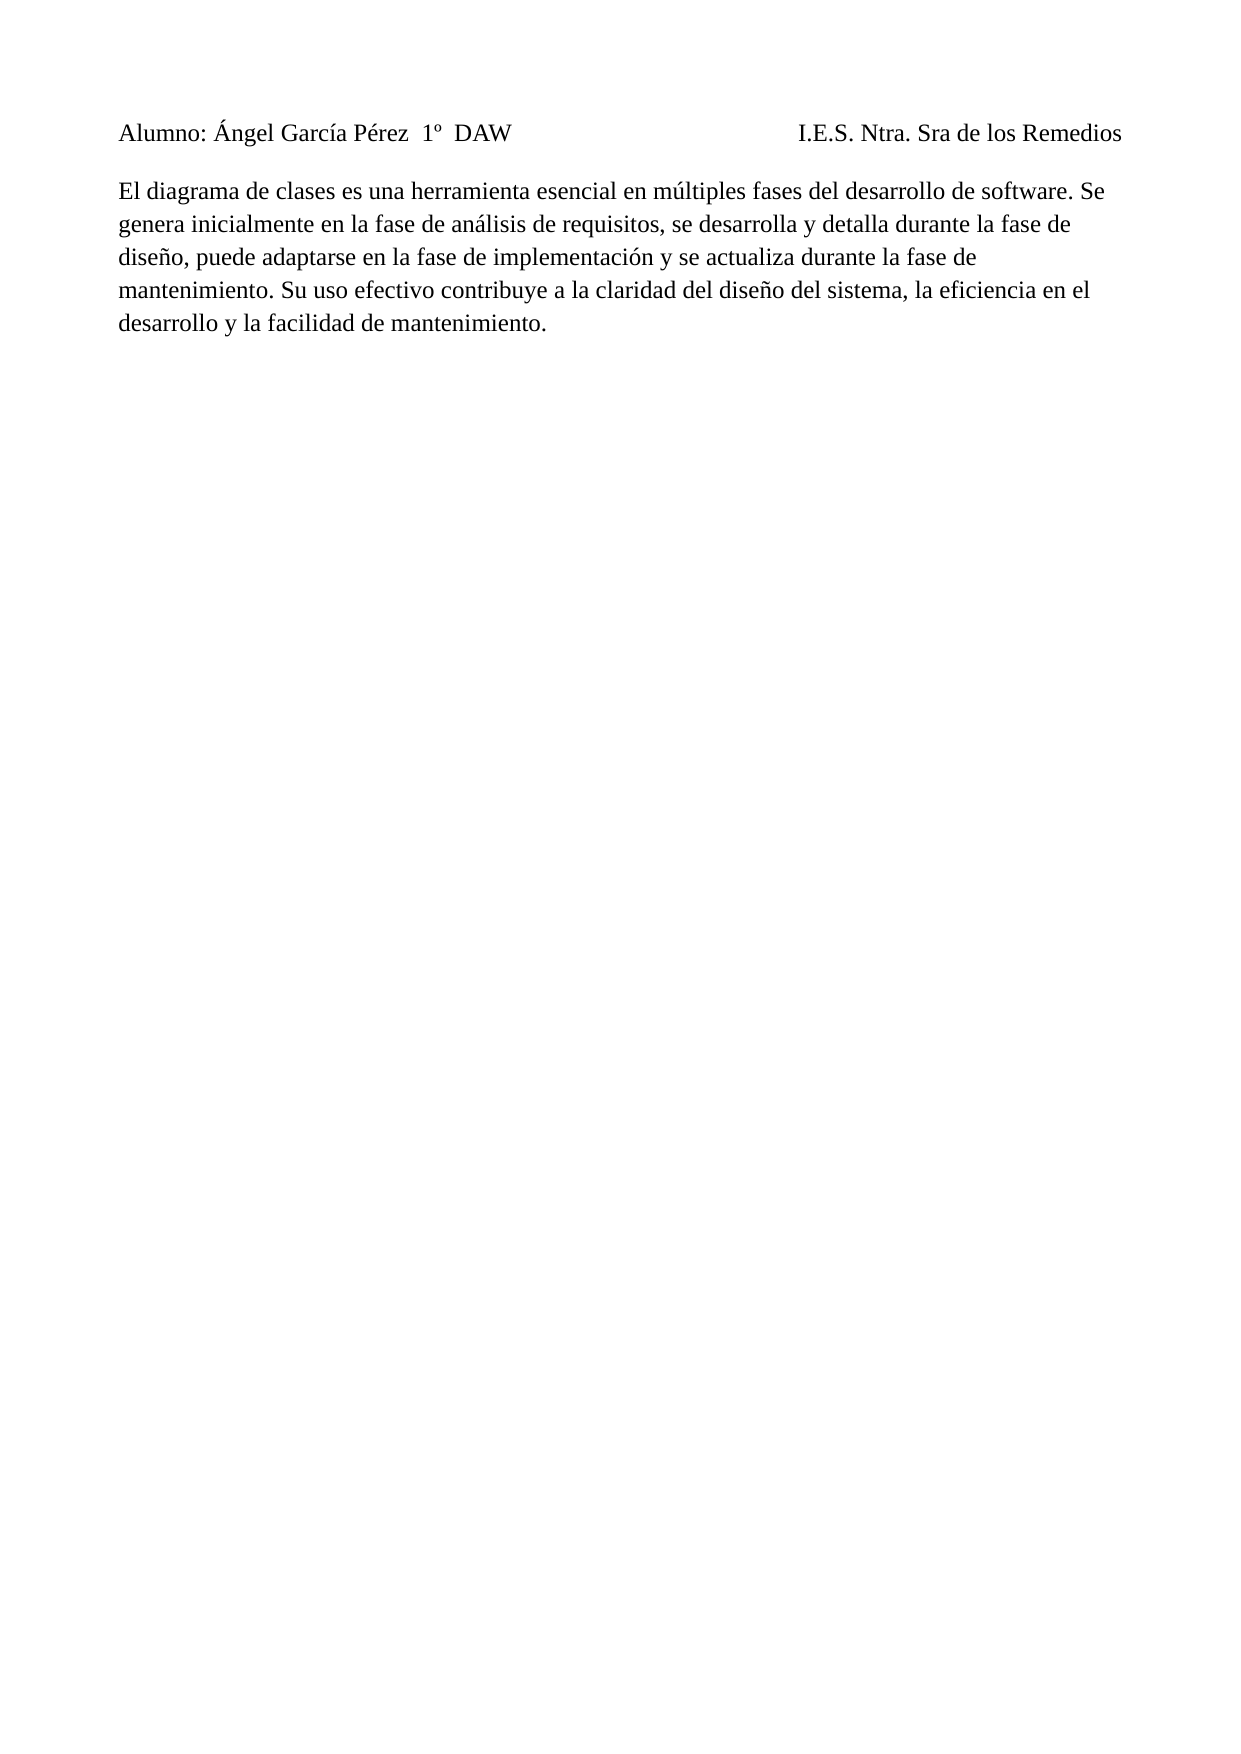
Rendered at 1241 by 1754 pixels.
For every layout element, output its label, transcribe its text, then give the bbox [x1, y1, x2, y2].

text El diagrama de clases es una herramienta esencial en múltiples fases del desarrollo de software. Se genera inicialmente en la fase de análisis de requisitos, se desarrolla y detalla durante la fase de diseño, puede adaptarse en la fase de implementación y se actualiza durante la fase de mantenimiento. Su uso efectivo contribuye a la claridad del diseño del sistema, la eficiencia en el desarrollo y la facilidad de mantenimiento. [118, 176, 1122, 337]
